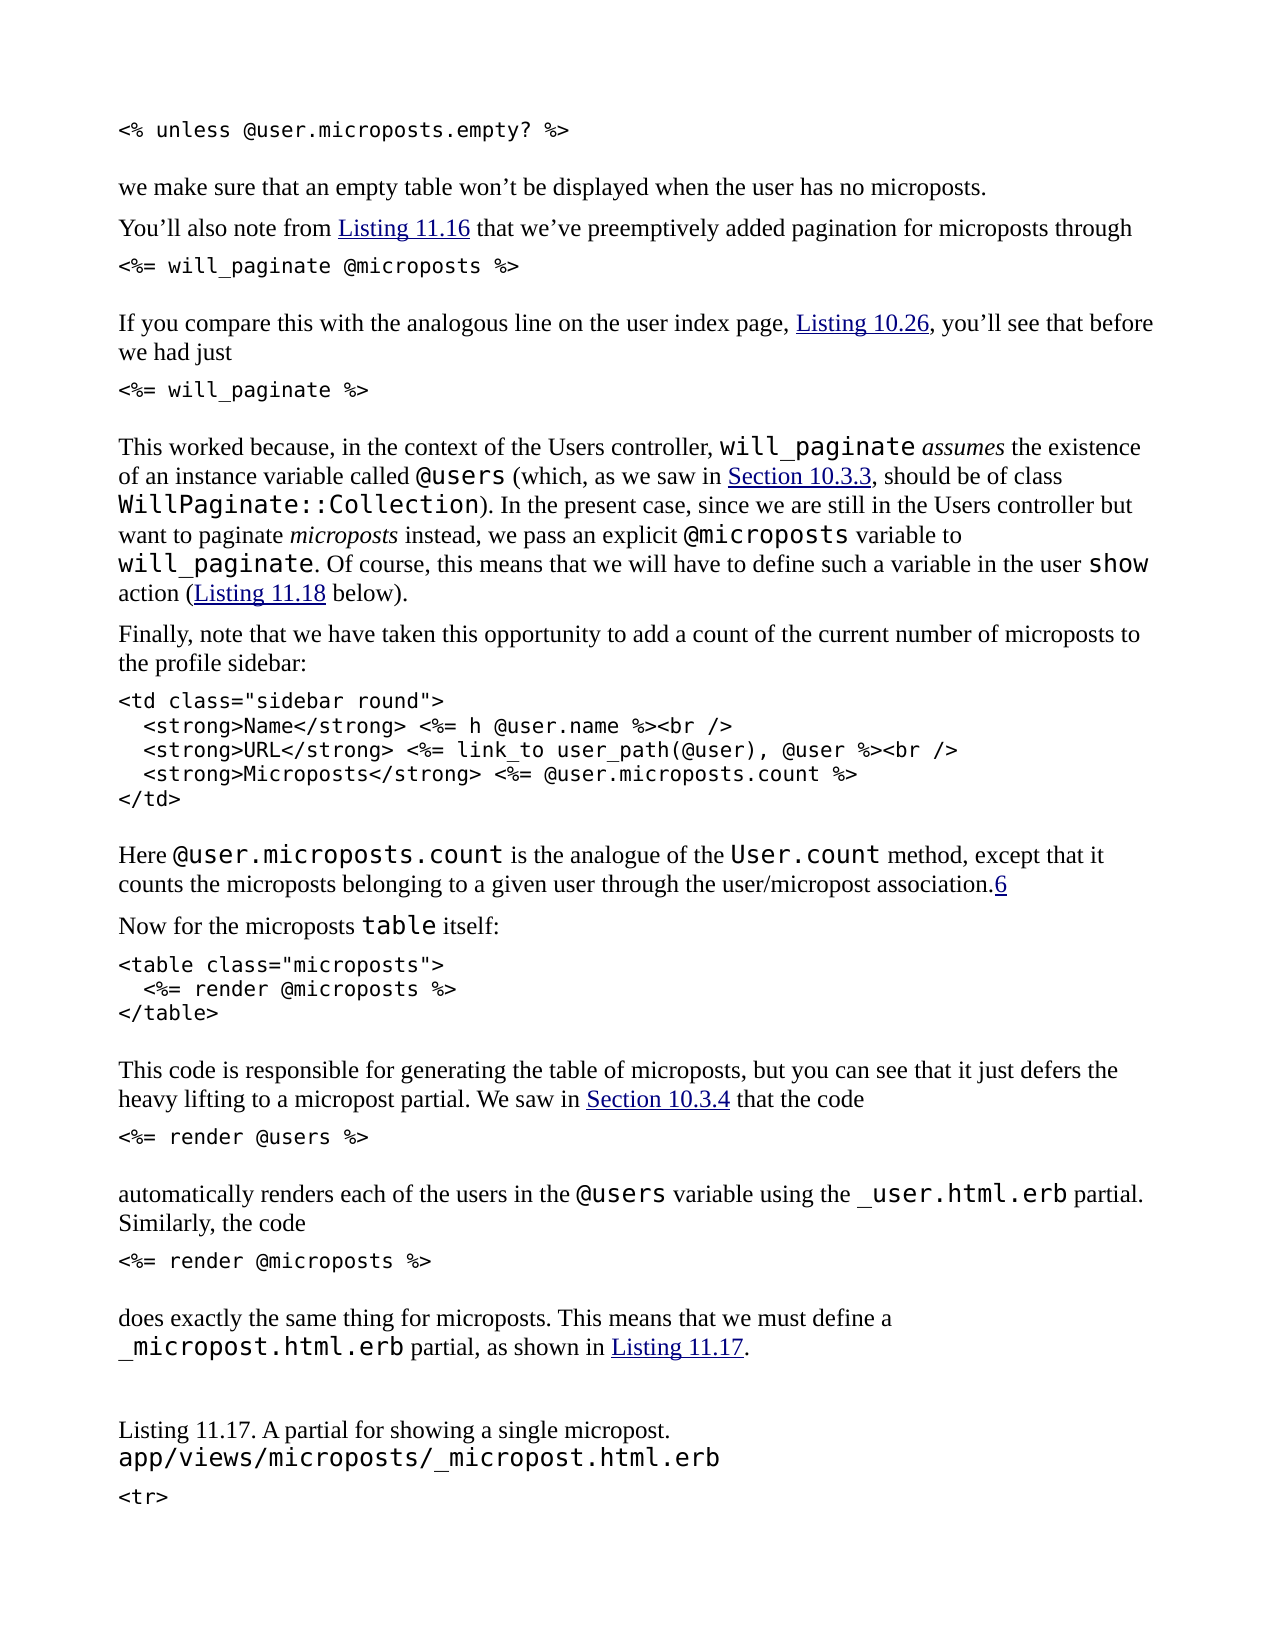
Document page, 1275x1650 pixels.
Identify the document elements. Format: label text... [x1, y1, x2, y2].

text Here @user.microposts.count is the analogue of the User.count method, except that it counts the microposts belonging to a given user through the user/micropost association.6 [118, 840, 1157, 898]
text This worked because, in the context of the Users controller, will_paginate assumes the existence of an instance variable called @users (which, as we saw in Section 10.3.3, should be of class WillPaginate::Collection). In the present case, since we are still in the Users controller but want to paginate microposts instead, we pass an explicit @microposts variable to will_paginate. Of course, this means that we will have to define such a variable in the user show action (Listing 11.18 below). [118, 432, 1157, 607]
text <strong>Name</strong> <%= h @user.name %><br /> [118, 714, 1157, 738]
text <%= render @users %> [118, 1125, 1157, 1149]
text <tr> [118, 1485, 1157, 1509]
text </table> [118, 1001, 1157, 1025]
text This code is responsible for generating the table of microposts, but you can see that it just defers the heavy lifting to a micropost partial. We saw in Section 10.3.4 that the code [118, 1055, 1157, 1112]
text <%= will_paginate @microposts %> [118, 254, 1157, 279]
text You’ll also note from Listing 11.16 that we’ve preemptively added pagination for microposts through [118, 213, 1157, 242]
text <%= render @microposts %> [118, 977, 1157, 1001]
text Listing 11.17. A partial for showing a single micropost. app/views/microposts/_micropost.html.erb [118, 1415, 1157, 1473]
text <td class="sidebar round"> [118, 689, 1157, 714]
text <strong>Microposts</strong> <%= @user.microposts.count %> [118, 762, 1157, 787]
text we make sure that an empty table won’t be displayed when the user has no microposts. [118, 172, 1157, 201]
text If you compare this with the analogous line on the user index page, Listing 10.26, you’ll see that before we had just [118, 308, 1157, 366]
text <% unless @user.microposts.empty? %> [118, 118, 1157, 142]
text automatically renders each of the users in the @users variable using the _user.html.erb partial. Similarly, the code [118, 1179, 1157, 1237]
text does exactly the same thing for microposts. This means that we must define a _micropost.html.erb partial, as shown in Listing 11.17. [118, 1303, 1157, 1361]
text </td> [118, 787, 1157, 811]
text <strong>URL</strong> <%= link_to user_path(@user), @user %><br /> [118, 738, 1157, 762]
text Finally, note that we have taken this opportunity to add a count of the current number of microposts to the profile sidebar: [118, 619, 1157, 677]
text <table class="microposts"> [118, 953, 1157, 977]
text <%= will_paginate %> [118, 378, 1157, 402]
text Now for the microposts table itself: [118, 911, 1157, 940]
text <%= render @microposts %> [118, 1249, 1157, 1273]
